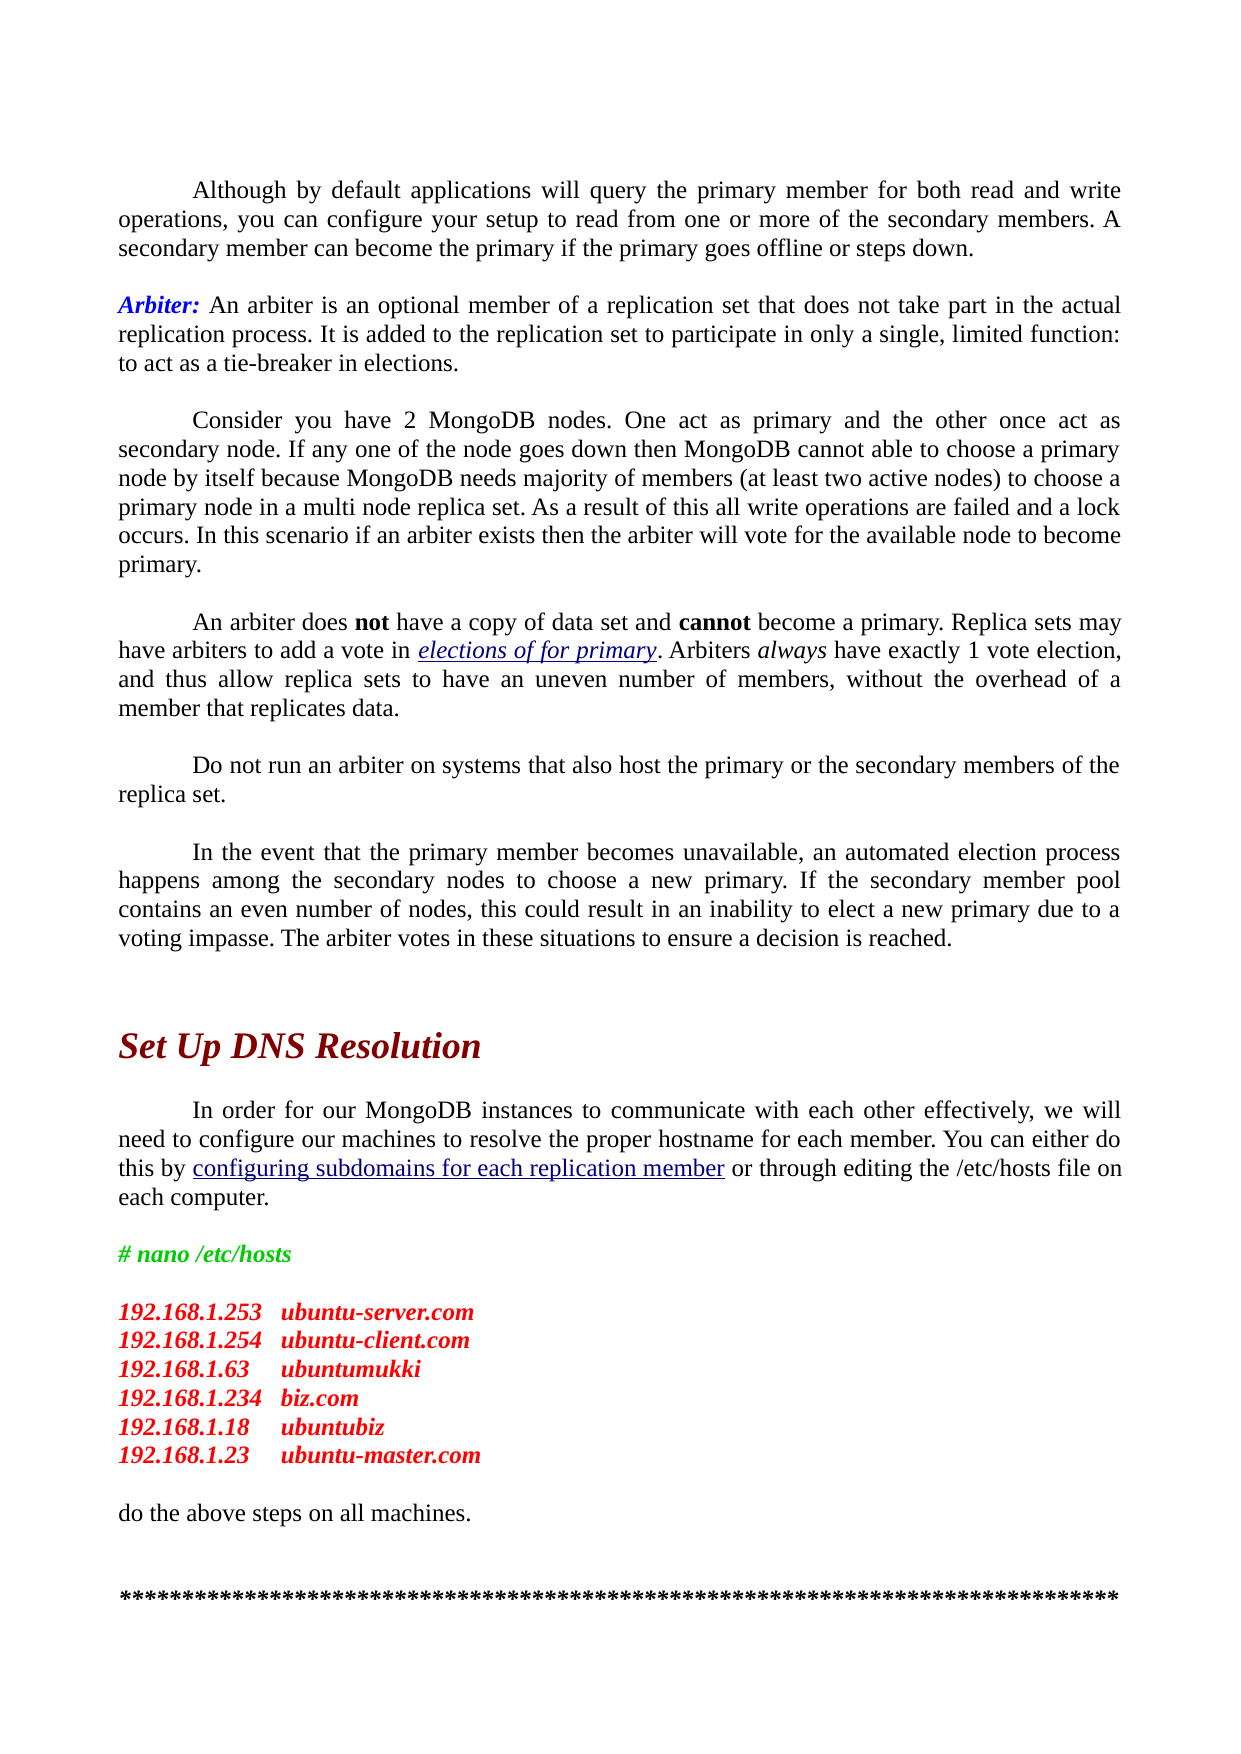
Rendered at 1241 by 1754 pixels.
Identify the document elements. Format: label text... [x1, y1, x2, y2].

text 192.168.1.234 biz.com [118, 1383, 1122, 1412]
text do the above steps on all machines. [118, 1498, 1122, 1527]
text Arbiter: An arbiter is an optional member of a replication set that does not take part in the actual replication process. It is added to the replication set to participate in only a single, limited function: to act as a tie-breaker in elections. [118, 291, 1122, 377]
text 192.168.1.18 ubuntubiz [118, 1412, 1122, 1441]
text In the event that the primary member becomes unavailable, an automated election process happens among the secondary nodes to choose a new primary. If the secondary member pool contains an even number of nodes, this could result in an inability to elect a new primary due to a voting impasse. The arbiter votes in these situations to ensure a decision is reached. [118, 837, 1122, 952]
text ******************************************************************************** [118, 1584, 1122, 1613]
text Do not run an arbiter on systems that also host the primary or the secondary members of the replica set. [118, 751, 1122, 808]
text 192.168.1.253 ubuntu-server.com [118, 1297, 1122, 1326]
text Set Up DNS Resolution [118, 1024, 1122, 1067]
text An arbiter does not have a copy of data set and cannot become a primary. Replica sets may have arbiters to add a vote in elections of for primary. Arbiters always have exactly 1 vote election, and thus allow replica sets to have an uneven number of members, without the overhead of a member that replicates data. [118, 607, 1122, 722]
text In order for our MongoDB instances to communicate with each other effectively, we will need to configure our machines to resolve the proper hostname for each member. You can either do this by configuring subdomains for each replication member or through editing the /etc/hosts file on each computer. [118, 1096, 1122, 1211]
text 192.168.1.63 ubuntumukki [118, 1354, 1122, 1383]
text Although by default applications will query the primary member for both read and write operations, you can configure your setup to read from one or more of the secondary members. A secondary member can become the primary if the primary goes offline or steps down. [118, 176, 1122, 262]
text # nano /etc/hosts [118, 1239, 1122, 1268]
text 192.168.1.23 ubuntu-master.com [118, 1441, 1122, 1469]
text 192.168.1.254 ubuntu-client.com [118, 1326, 1122, 1354]
text Consider you have 2 MongoDB nodes. One act as primary and the other once act as secondary node. If any one of the node goes down then MongoDB cannot able to choose a primary node by itself because MongoDB needs majority of members (at least two active nodes) to choose a primary node in a multi node replica set. As a result of this all write operations are failed and a lock occurs. In this scenario if an arbiter exists then the arbiter will vote for the available node to become primary. [118, 406, 1122, 578]
